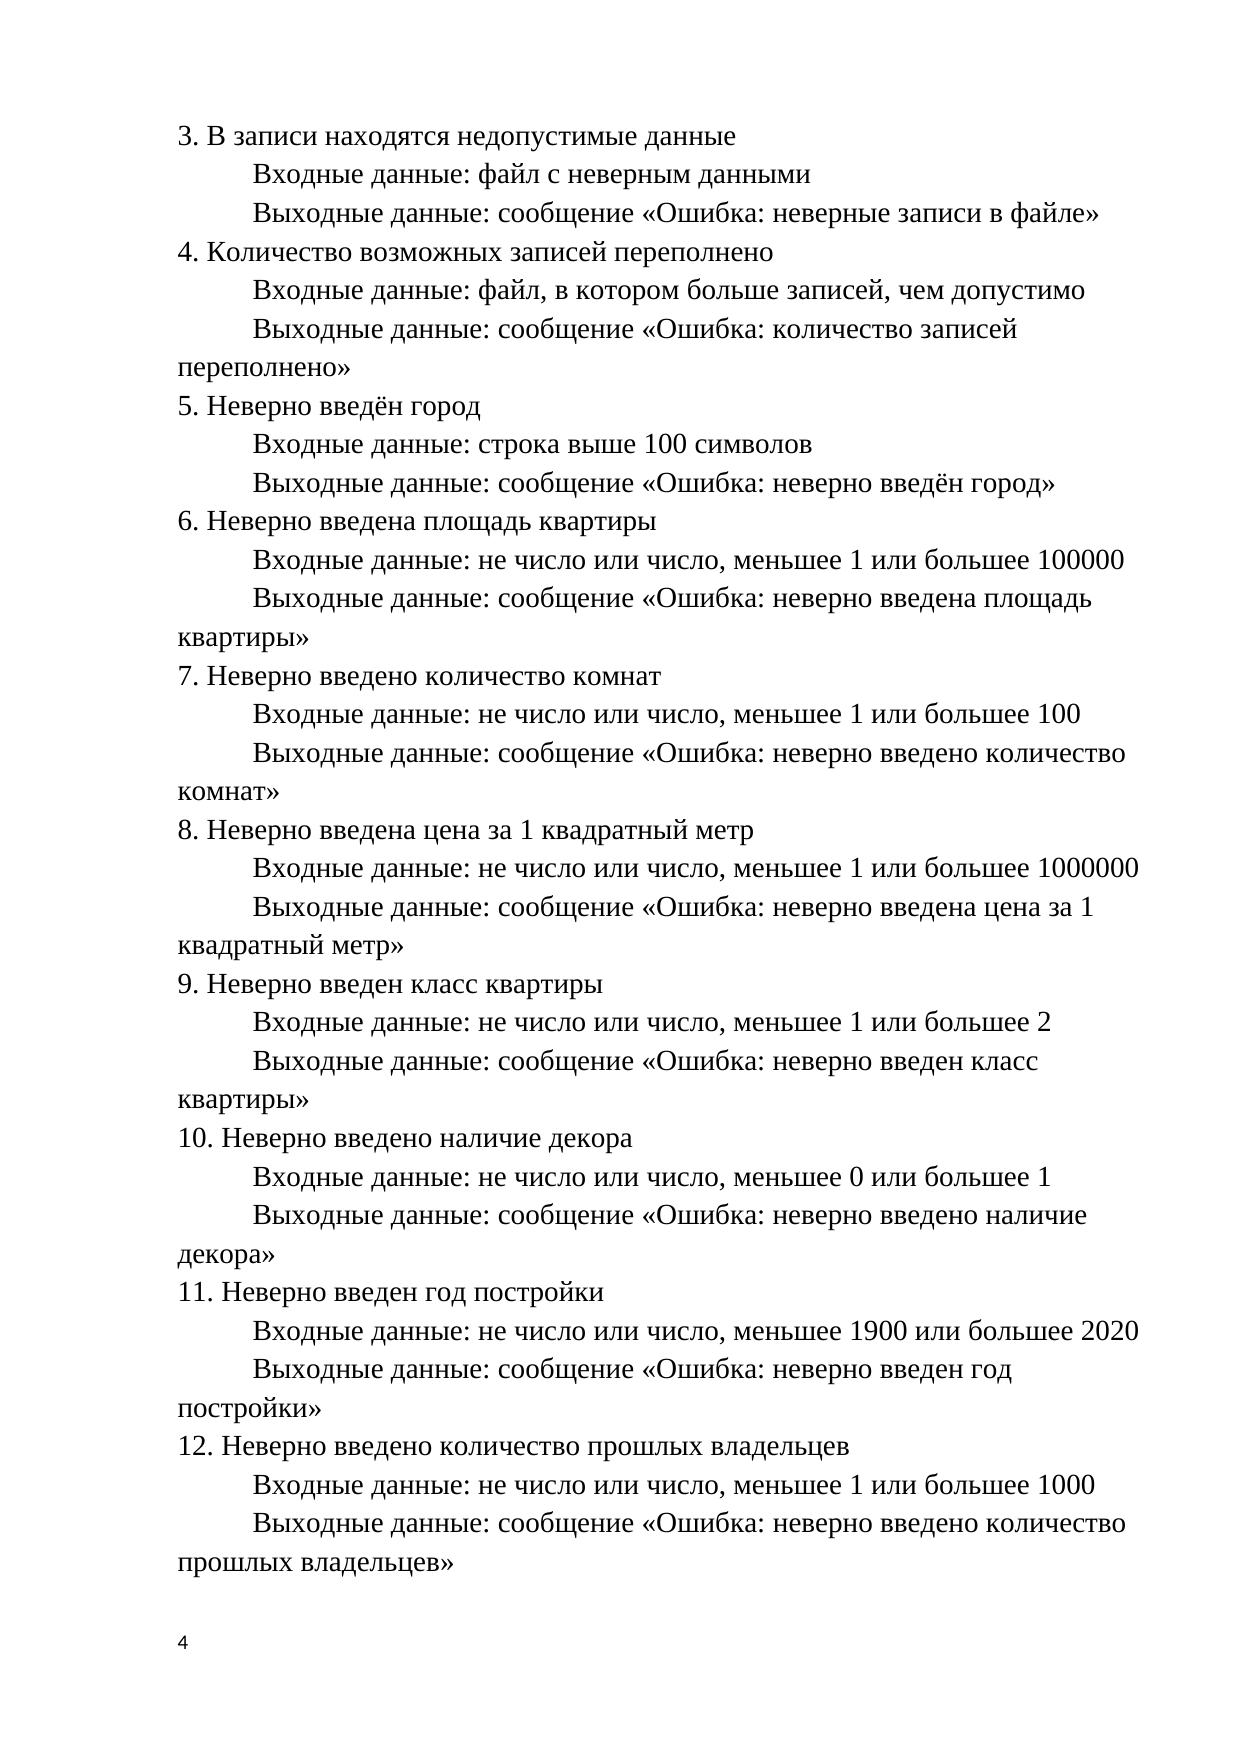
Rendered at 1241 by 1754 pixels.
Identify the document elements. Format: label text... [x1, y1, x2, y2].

list 10. Неверно введено наличие декора [177, 1120, 1152, 1154]
list 12. Неверно введено количество прошлых владельцев [177, 1428, 1152, 1462]
list Входные данные: файл, в котором больше записей, чем допустимо [177, 272, 1152, 306]
list Входные данные: не число или число, меньшее 1900 или большее 2020 [177, 1313, 1152, 1346]
list Выходные данные: сообщение «Ошибка: количество записей переполнено» [177, 311, 1152, 383]
list Выходные данные: сообщение «Ошибка: неверно введено количество прошлых владельцев» [177, 1506, 1152, 1578]
list Выходные данные: сообщение «Ошибка: неверно введено количество комнат» [177, 735, 1152, 807]
list Входные данные: строка выше 100 символов [177, 426, 1152, 460]
list 11. Неверно введен год постройки [177, 1274, 1152, 1308]
list 5. Неверно введён город [177, 388, 1152, 421]
list Входные данные: не число или число, меньшее 1 или большее 1000 [177, 1467, 1152, 1501]
list Выходные данные: сообщение «Ошибка: неверно введена цена за 1 квадратный метр» [177, 889, 1152, 961]
list 3. В записи находятся недопустимые данные [177, 118, 1152, 152]
list Выходные данные: сообщение «Ошибка: неверно введён город» [177, 465, 1152, 498]
list Входные данные: не число или число, меньшее 1 или большее 2 [177, 1004, 1152, 1038]
list Входные данные: не число или число, меньшее 0 или большее 1 [177, 1159, 1152, 1192]
list 9. Неверно введен класс квартиры [177, 966, 1152, 999]
list Выходные данные: сообщение «Ошибка: неверные записи в файле» [177, 195, 1152, 229]
list 6. Неверно введена площадь квартиры [177, 503, 1152, 537]
list Входные данные: не число или число, меньшее 1 или большее 100000 [177, 542, 1152, 576]
list Выходные данные: сообщение «Ошибка: неверно введен год постройки» [177, 1351, 1152, 1423]
list Входные данные: не число или число, меньшее 1 или большее 1000000 [177, 850, 1152, 884]
list 8. Неверно введена цена за 1 квадратный метр [177, 812, 1152, 845]
list Выходные данные: сообщение «Ошибка: неверно введен класс квартиры» [177, 1043, 1152, 1115]
list 4. Количество возможных записей переполнено [177, 234, 1152, 267]
list Входные данные: не число или число, меньшее 1 или большее 100 [177, 696, 1152, 730]
list Входные данные: файл с неверным данными [177, 157, 1152, 190]
list 7. Неверно введено количество комнат [177, 658, 1152, 691]
list Выходные данные: сообщение «Ошибка: неверно введена площадь квартиры» [177, 581, 1152, 653]
list Выходные данные: сообщение «Ошибка: неверно введено наличие декора» [177, 1197, 1152, 1269]
